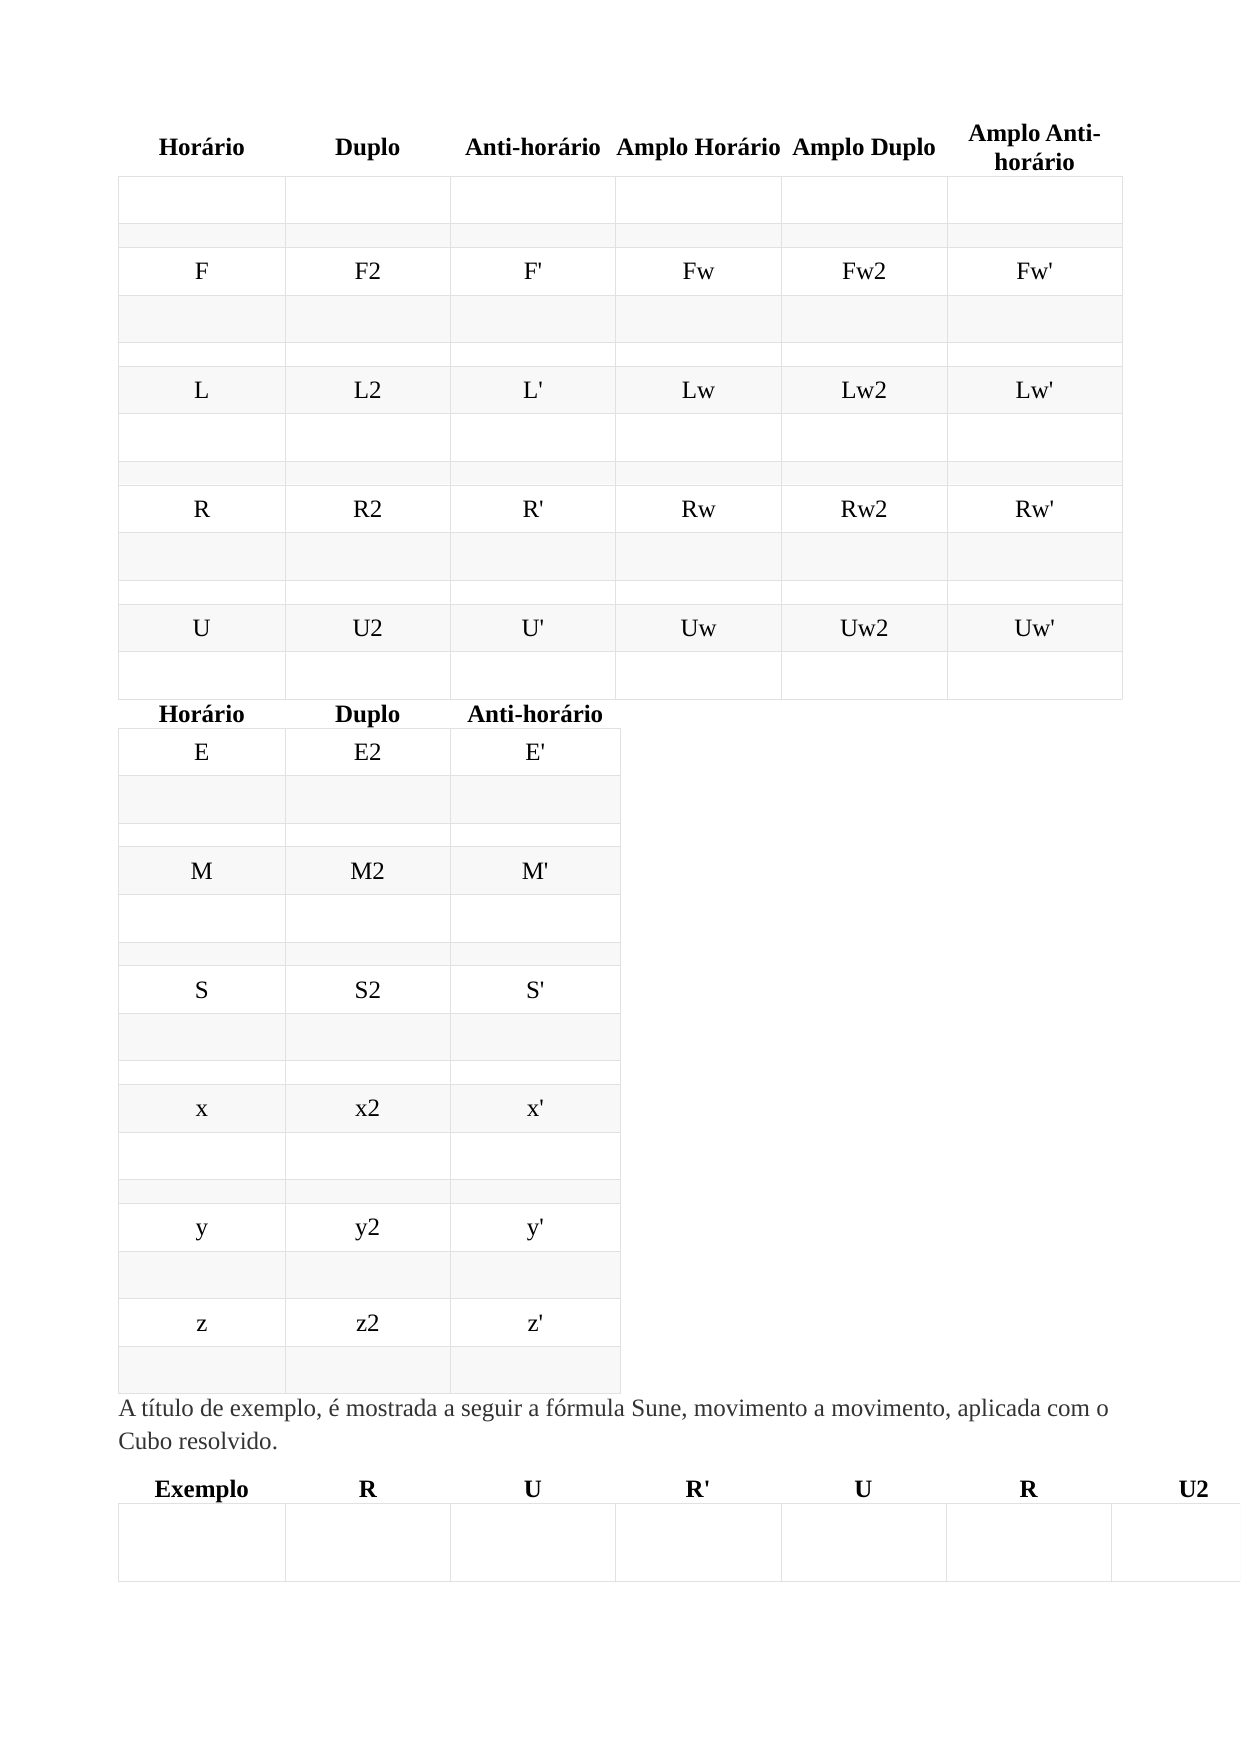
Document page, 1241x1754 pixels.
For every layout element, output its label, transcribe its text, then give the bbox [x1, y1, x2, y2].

table_cell L2 [286, 367, 450, 413]
table_cell [451, 1014, 620, 1060]
table_cell [782, 1504, 946, 1581]
table_cell Fw' [948, 248, 1122, 294]
table_cell [451, 1180, 620, 1203]
table_header Amplo Duplo [781, 118, 947, 176]
table_cell [451, 1252, 620, 1298]
table_cell [782, 343, 947, 366]
table_cell U' [451, 605, 615, 651]
table_cell [948, 462, 1122, 484]
table_cell R2 [286, 486, 450, 532]
table_cell [286, 895, 450, 942]
table_cell [286, 1347, 450, 1393]
table_cell [948, 296, 1122, 342]
table_cell [451, 533, 615, 580]
table_cell E' [451, 729, 620, 775]
table_header Anti-horário [450, 700, 620, 727]
table_header U2 [1111, 1474, 1240, 1503]
table_cell [286, 462, 450, 484]
table_cell [948, 414, 1122, 461]
table_cell y2 [286, 1204, 450, 1251]
table_cell [782, 296, 947, 342]
table_cell [451, 343, 615, 366]
table_cell E2 [286, 729, 450, 775]
table_header Amplo Horário [615, 118, 781, 176]
table_header R [285, 1474, 450, 1503]
table_cell U2 [286, 605, 450, 651]
table_cell [286, 1133, 450, 1179]
table_cell [451, 776, 620, 823]
table_cell [119, 343, 285, 366]
table_cell [119, 1133, 285, 1179]
table_cell [119, 1504, 285, 1581]
table_cell [616, 177, 781, 223]
table_header Amplo Anti-horário [947, 118, 1122, 176]
table_cell [616, 652, 781, 699]
table_cell [119, 581, 285, 603]
table_cell L [119, 367, 285, 413]
table_cell [451, 1347, 620, 1393]
table_cell [286, 414, 450, 461]
table_cell Lw2 [782, 367, 947, 413]
table_cell E [119, 729, 285, 775]
table_cell [616, 224, 781, 247]
table_cell [451, 652, 615, 699]
table_cell R [119, 486, 285, 532]
table_cell [616, 296, 781, 342]
table_cell Uw' [948, 605, 1122, 651]
table_cell [782, 462, 947, 484]
table_cell F' [451, 248, 615, 294]
table_cell [119, 1347, 285, 1393]
table_cell [119, 824, 285, 846]
table_cell [286, 652, 450, 699]
table_cell [286, 1061, 450, 1084]
table_cell [286, 1504, 450, 1581]
table_cell F [119, 248, 285, 294]
table_cell [451, 824, 620, 846]
table_cell Fw2 [782, 248, 947, 294]
table_cell S' [451, 966, 620, 1013]
table_cell [119, 1014, 285, 1060]
table_cell R' [451, 486, 615, 532]
table_cell [286, 776, 450, 823]
table_cell [119, 414, 285, 461]
table_cell S [119, 966, 285, 1013]
table_cell [948, 533, 1122, 580]
table_cell [119, 1252, 285, 1298]
table_cell M [119, 847, 285, 894]
table_cell [948, 224, 1122, 247]
table_cell [286, 177, 450, 223]
table_header Duplo [285, 118, 450, 176]
text A título de exemplo, é mostrada a seguir a fórmula Sune, movimento a movimento, aplicada com o Cubo resolvido. [118, 1393, 1122, 1455]
table_cell [782, 414, 947, 461]
table_cell [286, 296, 450, 342]
table_header Duplo [285, 700, 450, 727]
table_cell M' [451, 847, 620, 894]
table_cell [119, 895, 285, 942]
table_cell L' [451, 367, 615, 413]
table_header Anti-horário [450, 118, 615, 176]
table_cell [286, 943, 450, 965]
table_cell [286, 1252, 450, 1298]
table_cell Rw [616, 486, 781, 532]
table_cell [1112, 1504, 1240, 1581]
table_cell [119, 296, 285, 342]
table_cell [286, 824, 450, 846]
table_header U [781, 1474, 946, 1503]
table_cell Uw [616, 605, 781, 651]
table_header Horário [118, 118, 285, 176]
table_cell [451, 943, 620, 965]
table_cell y [119, 1204, 285, 1251]
table_cell [451, 581, 615, 603]
table_cell [451, 414, 615, 461]
table_cell U [119, 605, 285, 651]
table_cell [616, 414, 781, 461]
table_cell [451, 1504, 615, 1581]
table_cell [119, 224, 285, 247]
table_cell [119, 1180, 285, 1203]
table_cell Fw [616, 248, 781, 294]
table_cell [119, 462, 285, 484]
table_cell [119, 533, 285, 580]
table_cell [782, 533, 947, 580]
table_header R' [615, 1474, 781, 1503]
table_header U [450, 1474, 615, 1503]
table_cell [782, 652, 947, 699]
table_cell F2 [286, 248, 450, 294]
table_cell [286, 1180, 450, 1203]
table_cell y' [451, 1204, 620, 1251]
table_cell Rw2 [782, 486, 947, 532]
table_cell [616, 581, 781, 603]
table_cell x [119, 1085, 285, 1132]
table_cell Uw2 [782, 605, 947, 651]
table_cell z' [451, 1299, 620, 1346]
table_cell [451, 1061, 620, 1084]
table_cell Lw' [948, 367, 1122, 413]
table_cell [451, 177, 615, 223]
table_cell [782, 581, 947, 603]
table_cell [616, 343, 781, 366]
table_cell [948, 581, 1122, 603]
table_cell [616, 533, 781, 580]
table_cell Lw [616, 367, 781, 413]
table_cell [948, 177, 1122, 223]
table_cell [119, 776, 285, 823]
table_cell [948, 652, 1122, 699]
table_cell [119, 1061, 285, 1084]
table_cell [616, 1504, 781, 1581]
table_cell x2 [286, 1085, 450, 1132]
table_cell M2 [286, 847, 450, 894]
table_cell [616, 462, 781, 484]
table_cell [286, 343, 450, 366]
table_header R [946, 1474, 1111, 1503]
table_cell [286, 224, 450, 247]
table_cell [782, 224, 947, 247]
table_header Exemplo [118, 1474, 285, 1503]
table_cell [782, 177, 947, 223]
table_cell [451, 462, 615, 484]
table_cell Rw' [948, 486, 1122, 532]
table_cell [119, 652, 285, 699]
table_cell z2 [286, 1299, 450, 1346]
table_cell [451, 296, 615, 342]
table_cell [286, 581, 450, 603]
table_cell [451, 1133, 620, 1179]
table_cell [451, 895, 620, 942]
table_cell S2 [286, 966, 450, 1013]
table_cell [286, 533, 450, 580]
table_header Horário [118, 700, 285, 727]
table_cell [948, 343, 1122, 366]
table_cell [286, 1014, 450, 1060]
table_cell [451, 224, 615, 247]
table_cell z [119, 1299, 285, 1346]
table_cell [119, 177, 285, 223]
table_cell x' [451, 1085, 620, 1132]
table_cell [947, 1504, 1111, 1581]
table_cell [119, 943, 285, 965]
